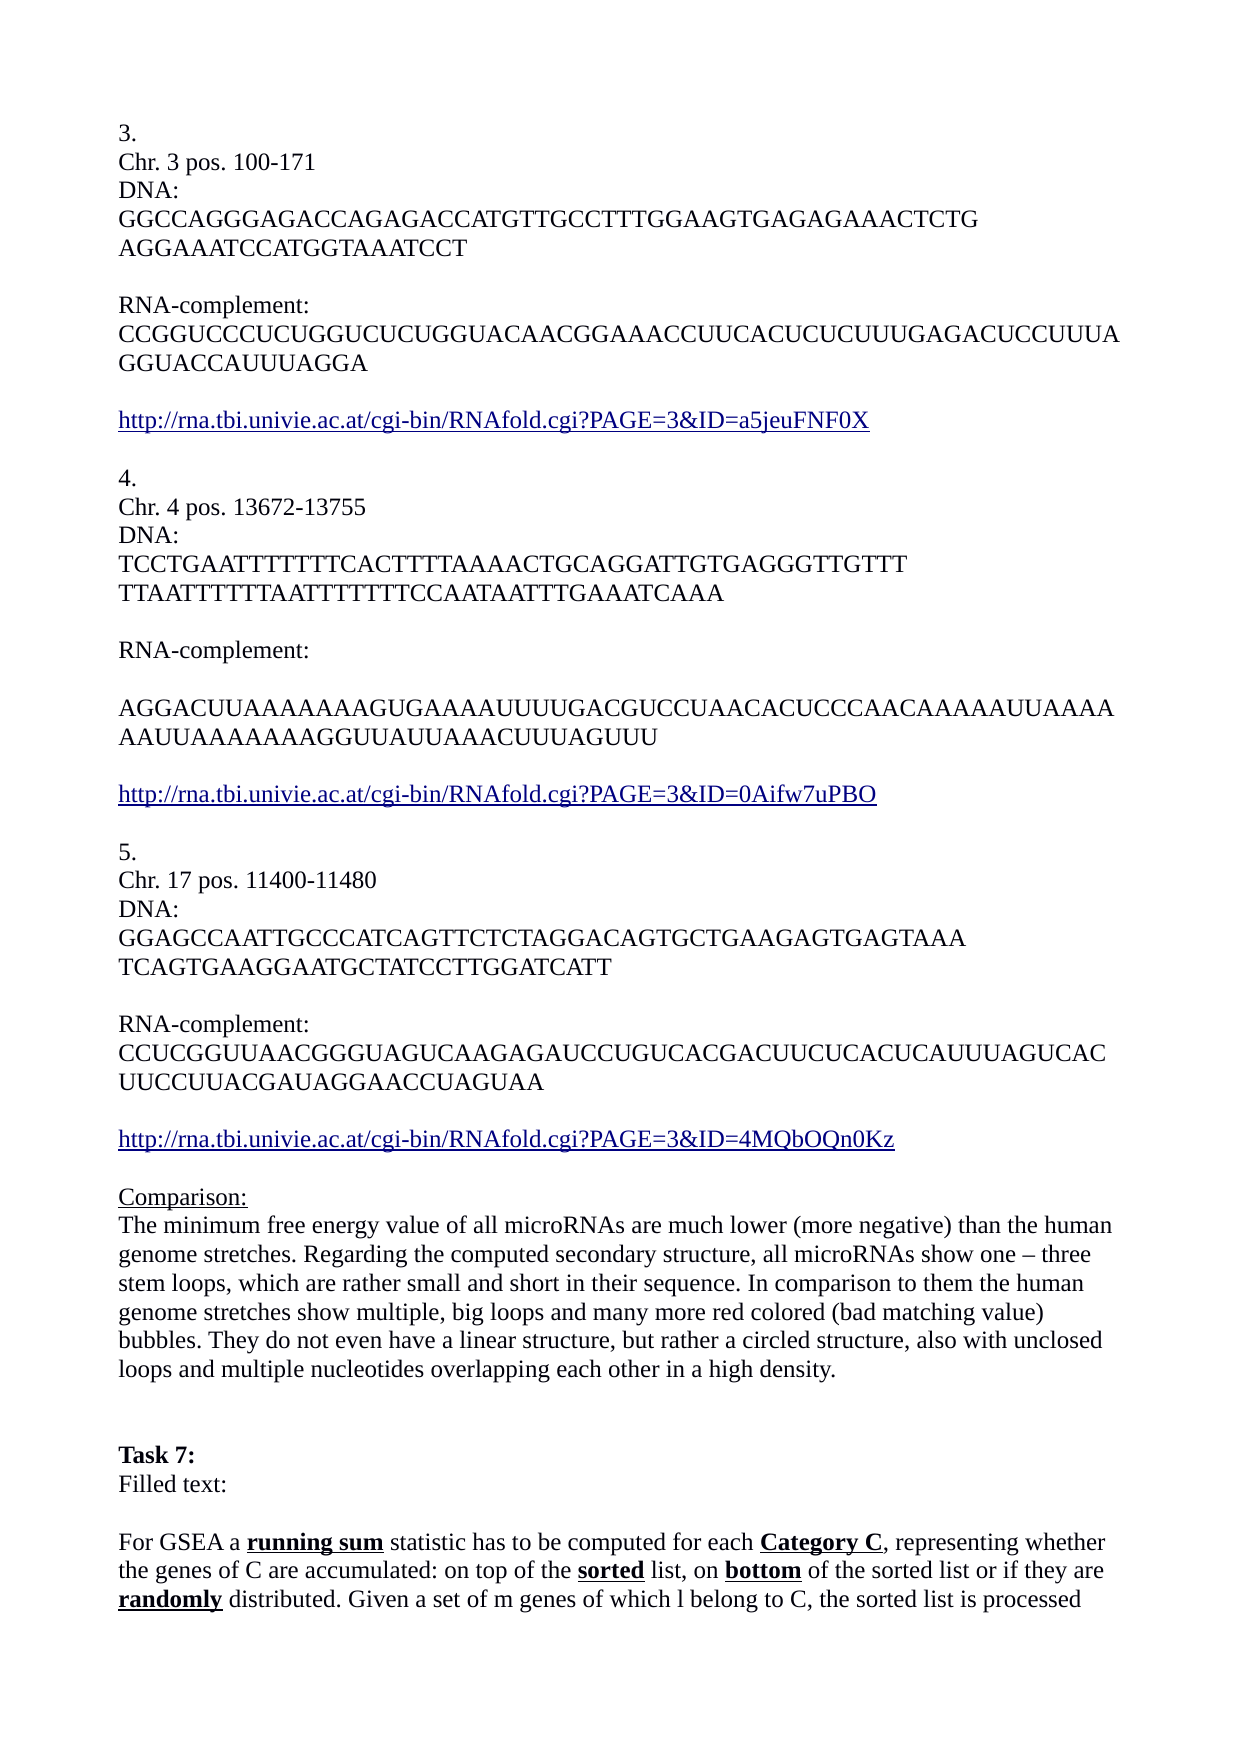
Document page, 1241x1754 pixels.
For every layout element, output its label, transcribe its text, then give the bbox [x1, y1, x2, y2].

text CCUCGGUUAACGGGUAGUCAAGAGAUCCUGUCACGACUUCUCACUCAUUUAGUCACUUCCUUACGAUAGGAACCUAGUAA [118, 1038, 1122, 1096]
text Chr. 17 pos. 11400-11480 [118, 866, 1122, 894]
text TTAATTTTTTAATTTTTTTCCAATAATTTGAAATCAAA [118, 578, 1122, 607]
text Comparison: [118, 1182, 1122, 1211]
text 5. [118, 837, 1122, 866]
text TCAGTGAAGGAATGCTATCCTTGGATCATT [118, 952, 1122, 981]
text DNA: [118, 894, 1122, 923]
text Chr. 4 pos. 13672-13755 [118, 492, 1122, 521]
text 3. [118, 118, 1122, 147]
text RNA-complement: [118, 1009, 1122, 1038]
text RNA-complement: [118, 291, 1122, 319]
text DNA: [118, 176, 1122, 204]
text The minimum free energy value of all microRNAs are much lower (more negative) than the human genome stretches. Regarding the computed secondary structure, all microRNAs show one – three stem loops, which are rather small and short in their sequence. In comparison to them the human genome stretches show multiple, big loops and many more red colored (bad matching value) bubbles. They do not even have a linear structure, but rather a circled structure, also with unclosed loops and multiple nucleotides overlapping each other in a high density. [118, 1211, 1122, 1383]
text GGCCAGGGAGACCAGAGACCATGTTGCCTTTGGAAGTGAGAGAAACTCTG [118, 204, 1122, 233]
text AGGAAATCCATGGTAAATCCT [118, 233, 1122, 262]
text 4. [118, 463, 1122, 492]
text TCCTGAATTTTTTTCACTTTTAAAACTGCAGGATTGTGAGGGTTGTTT [118, 549, 1122, 578]
text Task 7: [118, 1441, 1122, 1469]
text AGGACUUAAAAAAAGUGAAAAUUUUGACGUCCUAACACUCCCAACAAAAAUUAAAAAAUUAAAAAAAGGUUAUUAAACUUUAGUUU [118, 693, 1122, 751]
text GGAGCCAATTGCCCATCAGTTCTCTAGGACAGTGCTGAAGAGTGAGTAAA [118, 923, 1122, 952]
text RNA-complement: [118, 636, 1122, 664]
text Filled text: [118, 1469, 1122, 1498]
text http://rna.tbi.univie.ac.at/cgi-bin/RNAfold.cgi?PAGE=3&ID=a5jeuFNF0X [118, 406, 1122, 434]
text Chr. 3 pos. 100-171 [118, 147, 1122, 176]
text For GSEA a running sum statistic has to be computed for each Category C, representing whether the genes of C are accumulated: on top of the sorted list, on bottom of the sorted list or if they are randomly distributed. Given a set of m genes of which l belong to C, the sorted list is processed [118, 1527, 1122, 1613]
text DNA: [118, 521, 1122, 549]
text http://rna.tbi.univie.ac.at/cgi-bin/RNAfold.cgi?PAGE=3&ID=4MQbOQn0Kz [118, 1124, 1122, 1153]
text http://rna.tbi.univie.ac.at/cgi-bin/RNAfold.cgi?PAGE=3&ID=0Aifw7uPBO [118, 779, 1122, 808]
text CCGGUCCCUCUGGUCUCUGGUACAACGGAAACCUUCACUCUCUUUGAGACUCCUUUAGGUACCAUUUAGGA [118, 319, 1122, 377]
